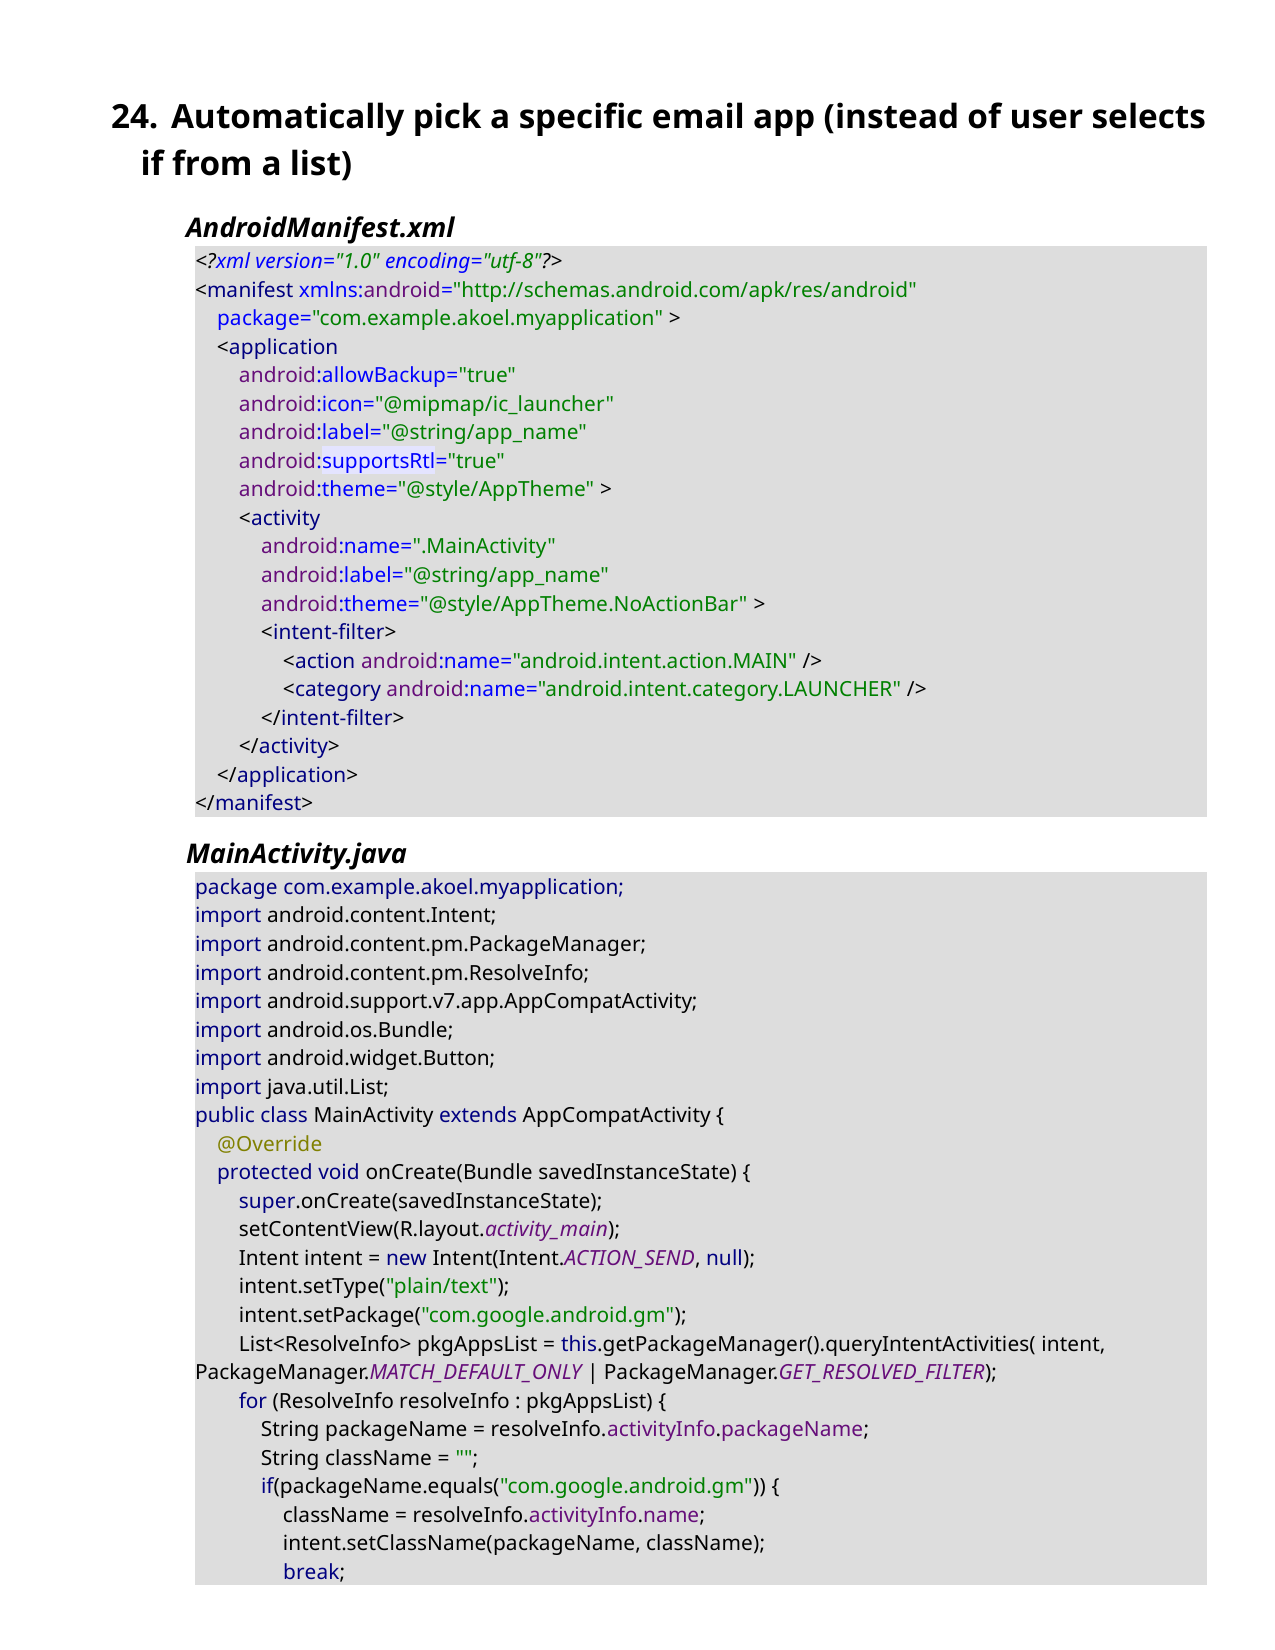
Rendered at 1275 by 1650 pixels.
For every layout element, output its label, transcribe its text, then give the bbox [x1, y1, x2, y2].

subtitle Automatically pick a specific email app (instead of user selects if from a list) [111, 93, 1207, 185]
text <manifest xmlns:android="http://schemas.android.com/apk/res/android" [195, 274, 1207, 303]
text import android.os.Bundle; [195, 1014, 1207, 1043]
text android:label="@string/app_name" [195, 417, 1207, 446]
text String packageName = resolveInfo.activityInfo.packageName; [195, 1414, 1207, 1443]
text List<ResolveInfo> pkgAppsList = this.getPackageManager().queryIntentActivities( intent, PackageManager.MATCH_DEFAULT_ONLY | PackageManager.GET_RESOLVED_FILTER); [195, 1328, 1207, 1386]
text protected void onCreate(Bundle savedInstanceState) { [195, 1157, 1207, 1186]
text <activity [195, 503, 1207, 531]
text @Override [195, 1129, 1207, 1157]
text <action android:name="android.intent.action.MAIN" /> [195, 646, 1207, 674]
text className = resolveInfo.activityInfo.name; [195, 1500, 1207, 1528]
text intent.setPackage("com.google.android.gm"); [195, 1300, 1207, 1328]
text android:theme="@style/AppTheme.NoActionBar" > [195, 588, 1207, 617]
text <intent-filter> [195, 617, 1207, 646]
text android:theme="@style/AppTheme" > [195, 474, 1207, 503]
title AndroidManifest.xml [186, 209, 1207, 246]
text intent.setClassName(packageName, className); [195, 1528, 1207, 1557]
text android:label="@string/app_name" [195, 560, 1207, 588]
text package="com.example.akoel.myapplication" > [195, 303, 1207, 332]
text import java.util.List; [195, 1072, 1207, 1100]
text </manifest> [195, 788, 1207, 817]
text android:allowBackup="true" [195, 360, 1207, 389]
text </intent-filter> [195, 703, 1207, 731]
title MainActivity.java [186, 835, 1207, 872]
text import android.content.pm.ResolveInfo; [195, 957, 1207, 986]
text setContentView(R.layout.activity_main); [195, 1214, 1207, 1243]
text </application> [195, 760, 1207, 788]
text String className = ""; [195, 1443, 1207, 1471]
text </activity> [195, 731, 1207, 760]
text Intent intent = new Intent(Intent.ACTION_SEND, null); [195, 1243, 1207, 1271]
text android:name=".MainActivity" [195, 531, 1207, 560]
text public class MainActivity extends AppCompatActivity { [195, 1100, 1207, 1129]
text <application [195, 332, 1207, 360]
text import android.content.Intent; [195, 900, 1207, 929]
text android:icon="@mipmap/ic_launcher" [195, 389, 1207, 417]
text import android.content.pm.PackageManager; [195, 929, 1207, 957]
text import android.support.v7.app.AppCompatActivity; [195, 986, 1207, 1014]
text <category android:name="android.intent.category.LAUNCHER" /> [195, 674, 1207, 703]
text if(packageName.equals("com.google.android.gm")) { [195, 1471, 1207, 1500]
text for (ResolveInfo resolveInfo : pkgAppsList) { [195, 1386, 1207, 1414]
text package com.example.akoel.myapplication; [195, 872, 1207, 900]
text break; [195, 1557, 1207, 1585]
text import android.widget.Button; [195, 1043, 1207, 1072]
text super.onCreate(savedInstanceState); [195, 1186, 1207, 1214]
text android:supportsRtl="true" [195, 446, 1207, 474]
text <?xml version="1.0" encoding="utf-8"?> [195, 246, 1207, 274]
text intent.setType("plain/text"); [195, 1271, 1207, 1300]
